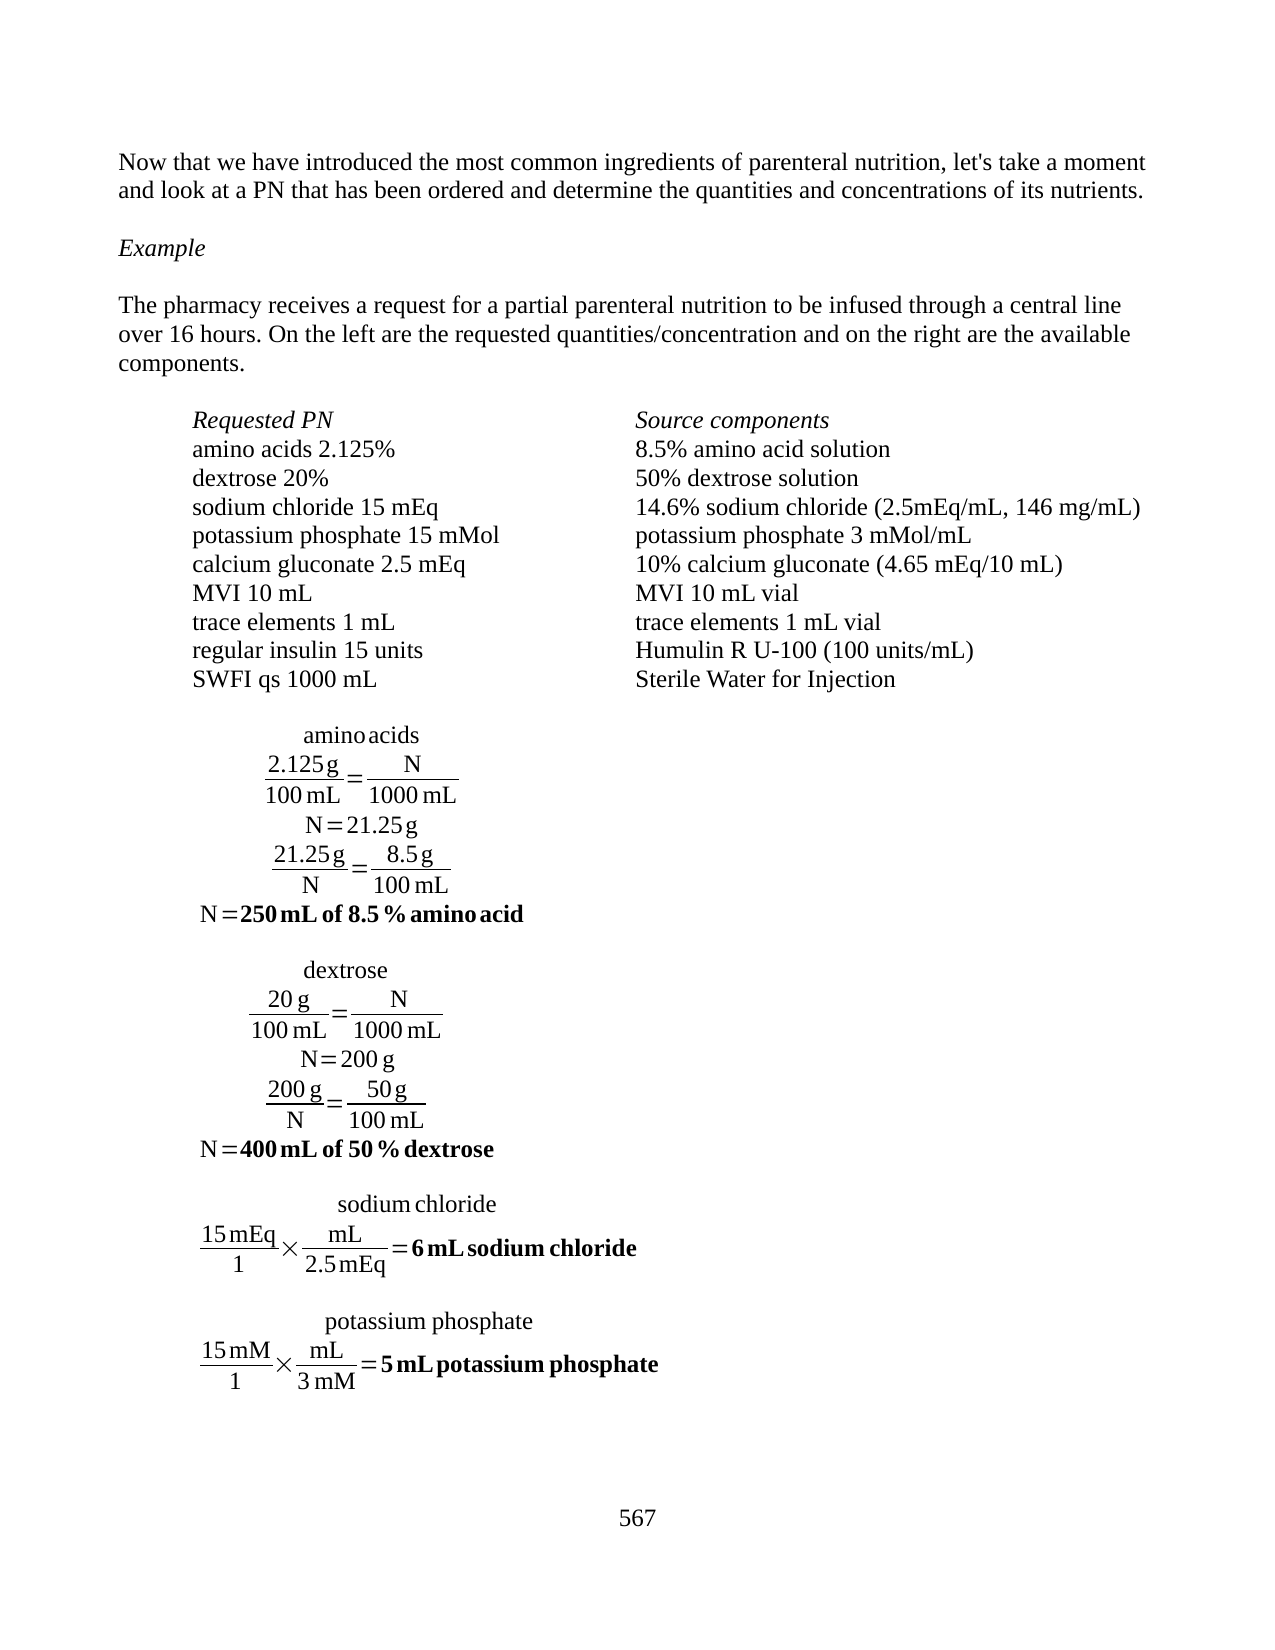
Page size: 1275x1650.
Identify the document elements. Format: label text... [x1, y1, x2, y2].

text amino acids 2.125% 8.5% amino acid solution [192, 434, 1157, 463]
text calcium gluconate 2.5 mEq 10% calcium gluconate (4.65 mEq/10 mL) [192, 549, 1157, 578]
text trace elements 1 mL trace elements 1 mL vial [192, 607, 1157, 636]
text MVI 10 mL MVI 10 mL vial [192, 578, 1157, 607]
text Requested PN Source components [192, 406, 1157, 434]
text Now that we have introduced the most common ingredients of parenteral nutrition, let's take a moment and look at a PN that has been ordered and determine the quantities and concentrations of its nutrients. [118, 147, 1157, 204]
text potassium phosphate 15 mMol potassium phosphate 3 mMol/mL [192, 521, 1157, 549]
text dextrose 20% 50% dextrose solution [192, 463, 1157, 492]
text The pharmacy receives a request for a partial parenteral nutrition to be infused through a central line over 16 hours. On the left are the requested quantities/concentration and on the right are the available components. [118, 291, 1157, 377]
text sodium chloride 15 mEq 14.6% sodium chloride (2.5mEq/mL, 146 mg/mL) [192, 492, 1157, 521]
text Example [118, 233, 1157, 262]
text SWFI qs 1000 mL Sterile Water for Injection [192, 664, 1157, 693]
text regular insulin 15 units Humulin R U-100 (100 units/mL) [192, 636, 1157, 664]
